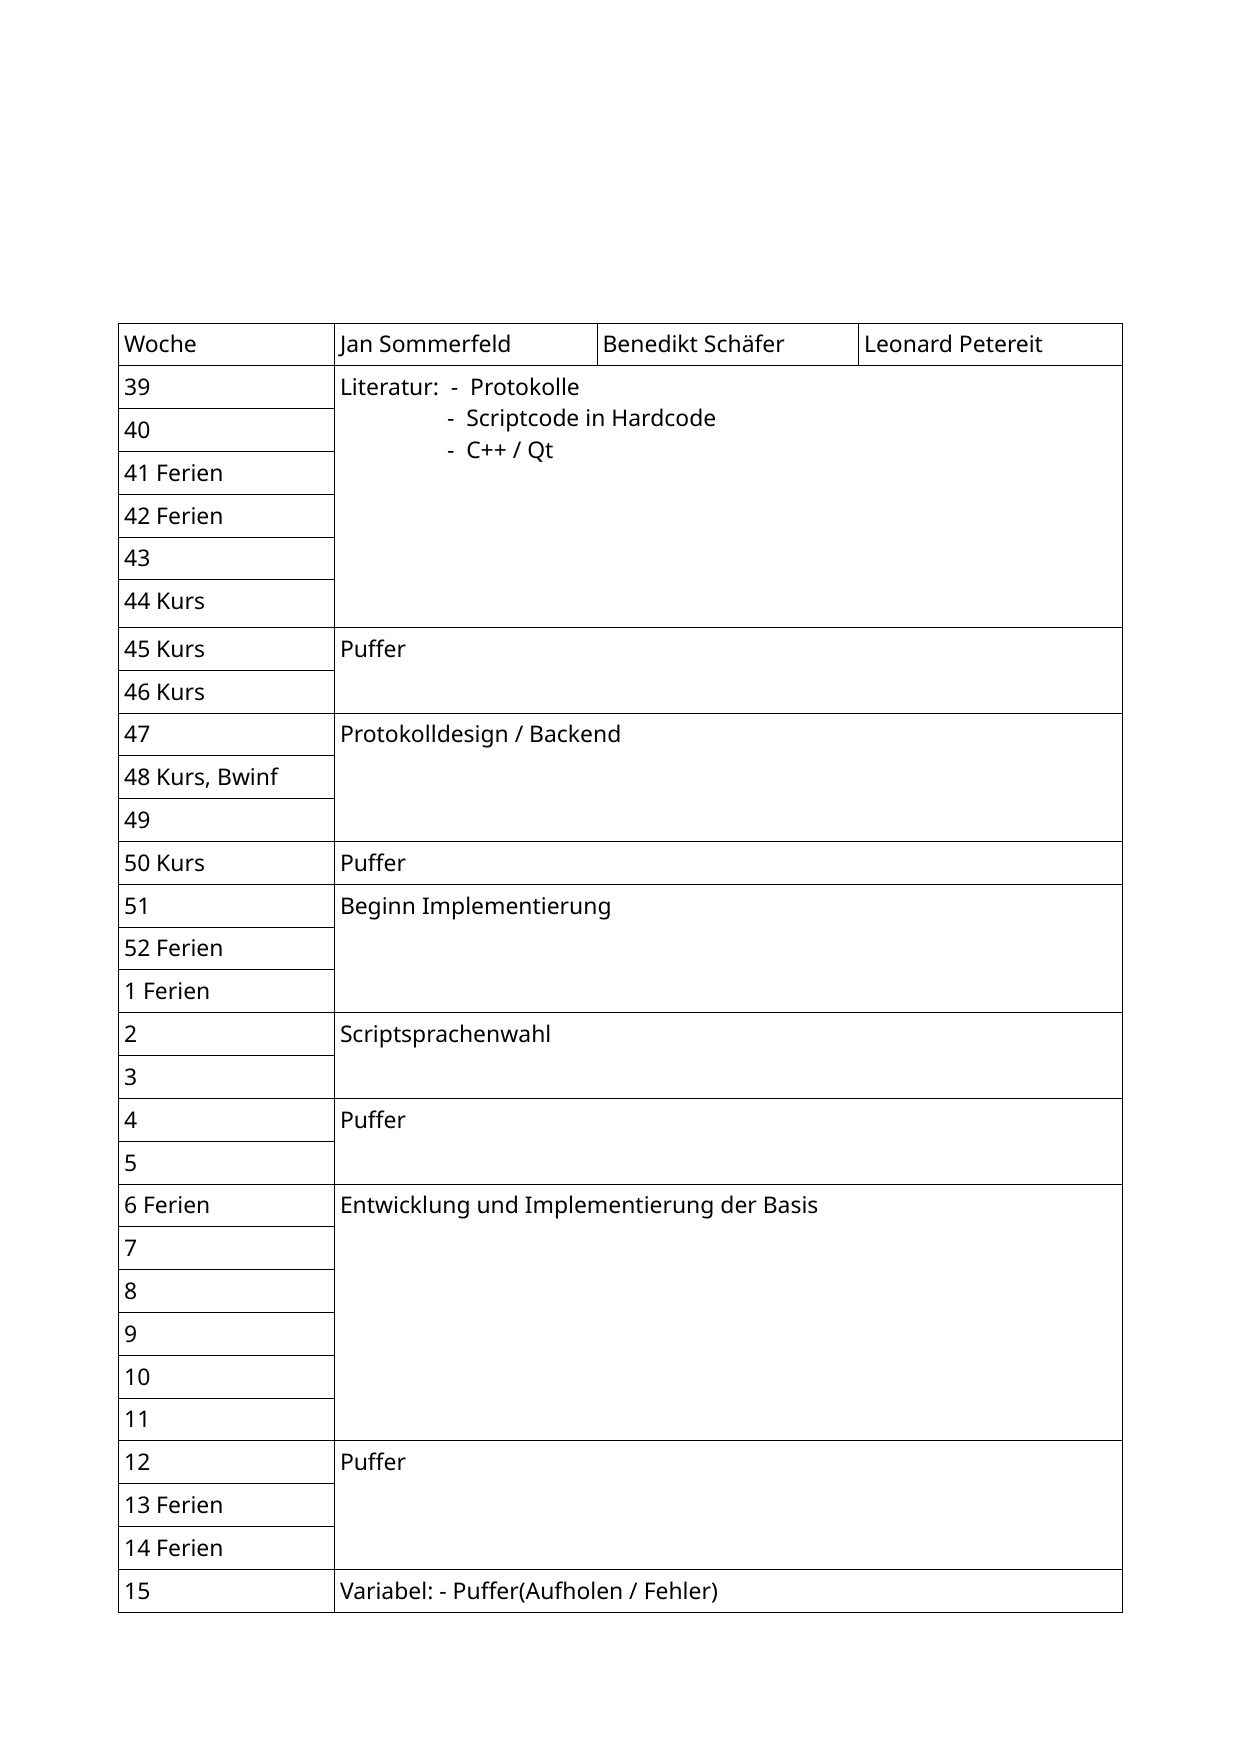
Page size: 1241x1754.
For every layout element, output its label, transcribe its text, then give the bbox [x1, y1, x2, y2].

table_cell Puffer [335, 1441, 1122, 1569]
table_cell Literatur: - Protokolle - Scriptcode in Hardcode - C++ / Qt [335, 366, 1122, 627]
table_cell 15 [119, 1570, 334, 1612]
table_cell Scriptsprachenwahl [335, 1013, 1122, 1098]
table_cell Beginn Implementierung [335, 885, 1122, 1012]
table_header Benedikt Schäfer [598, 324, 858, 365]
table_cell 8 [119, 1270, 334, 1312]
table_cell Puffer [335, 628, 1122, 712]
table_cell 6 Ferien [119, 1185, 334, 1226]
table_cell 43 [119, 538, 334, 579]
table_cell 48 Kurs, Bwinf [119, 756, 334, 798]
table_cell 41 Ferien [119, 452, 334, 494]
table_cell 12 [119, 1441, 334, 1483]
table_cell 4 [119, 1099, 334, 1141]
table_cell 5 [119, 1142, 334, 1183]
table_cell 40 [119, 409, 334, 451]
table_cell 49 [119, 799, 334, 841]
table_header Jan Sommerfeld [335, 324, 597, 365]
table_cell Puffer [335, 1099, 1122, 1183]
table_cell Variabel: - Puffer(Aufholen / Fehler) [335, 1570, 1122, 1612]
table_header Leonard Petereit [859, 324, 1122, 365]
table_cell Puffer [335, 842, 1122, 884]
table_cell 9 [119, 1313, 334, 1355]
table_cell 39 [119, 366, 334, 408]
table_cell 11 [119, 1399, 334, 1440]
table_cell Protokolldesign / Backend [335, 714, 1122, 841]
table_cell 50 Kurs [119, 842, 334, 884]
table_cell 10 [119, 1356, 334, 1397]
table_cell 13 Ferien [119, 1484, 334, 1526]
table_cell 44 Kurs [119, 580, 334, 627]
table_cell 3 [119, 1056, 334, 1098]
table_cell 7 [119, 1227, 334, 1269]
table_cell 2 [119, 1013, 334, 1055]
table_cell 1 Ferien [119, 970, 334, 1012]
table_cell 46 Kurs [119, 671, 334, 712]
table_cell 42 Ferien [119, 495, 334, 537]
table_header Woche [119, 324, 334, 365]
table_cell 52 Ferien [119, 928, 334, 969]
table_cell 51 [119, 885, 334, 927]
table_cell Entwicklung und Implementierung der Basis [335, 1185, 1122, 1440]
table_cell 14 Ferien [119, 1527, 334, 1569]
table_cell 47 [119, 714, 334, 755]
table_cell 45 Kurs [119, 628, 334, 670]
